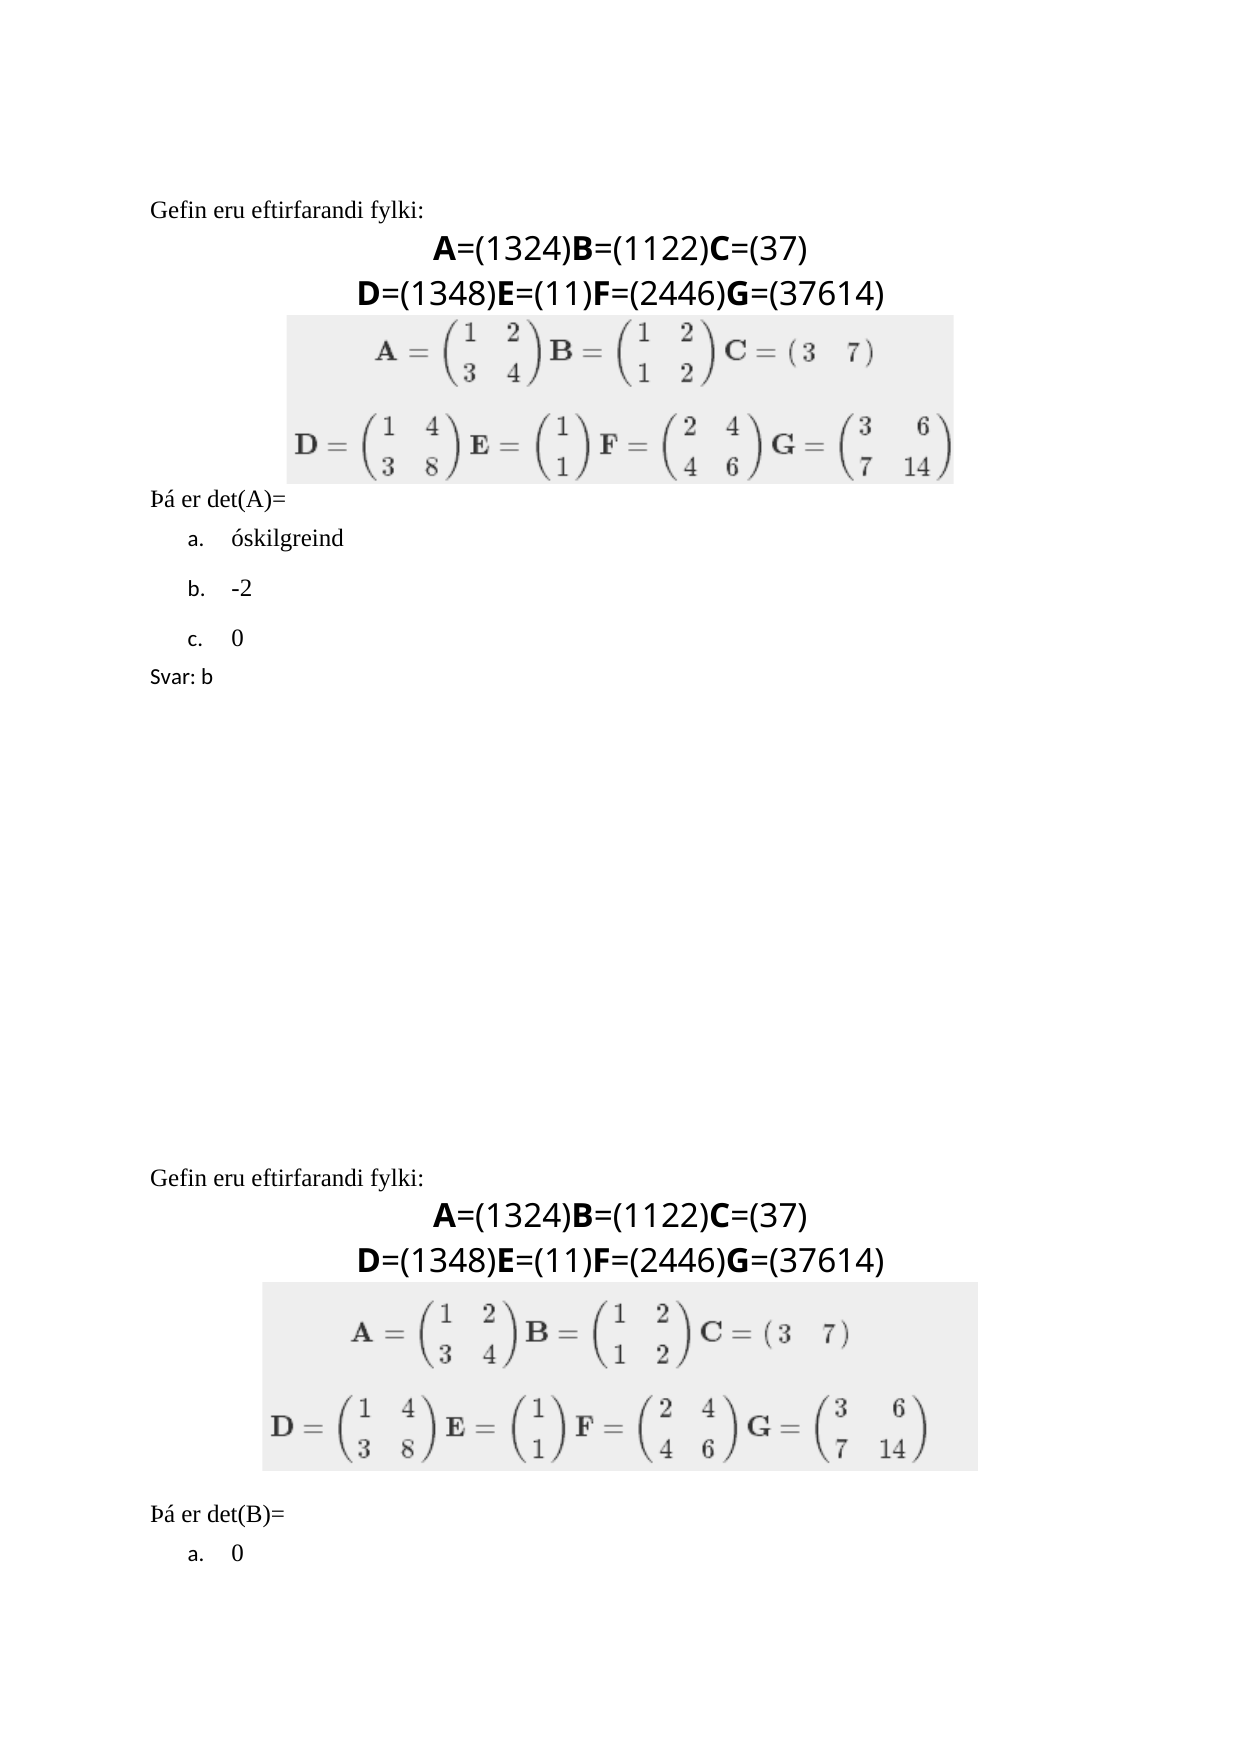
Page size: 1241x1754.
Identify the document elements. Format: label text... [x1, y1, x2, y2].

text D=(1348)E=(11)F=(2446)G=(37614) [150, 1237, 1090, 1283]
list -2 [187, 573, 1090, 602]
text D=(1348)E=(11)F=(2446)G=(37614) [150, 270, 1090, 315]
text Gefin eru eftirfarandi fylki: [150, 196, 1090, 224]
text Þá er det(A)= [150, 484, 1090, 513]
text A=(1324)B=(1122)C=(37) [150, 1192, 1090, 1237]
list óskilgreind [187, 523, 1090, 552]
text A=(1324)B=(1122)C=(37) [150, 224, 1090, 270]
text Þá er det(B)= [150, 1499, 1090, 1528]
list 0 [187, 1538, 1090, 1567]
text Gefin eru eftirfarandi fylki: [150, 1163, 1090, 1192]
text Svar: b [150, 662, 1090, 690]
list 0 [187, 623, 1090, 652]
